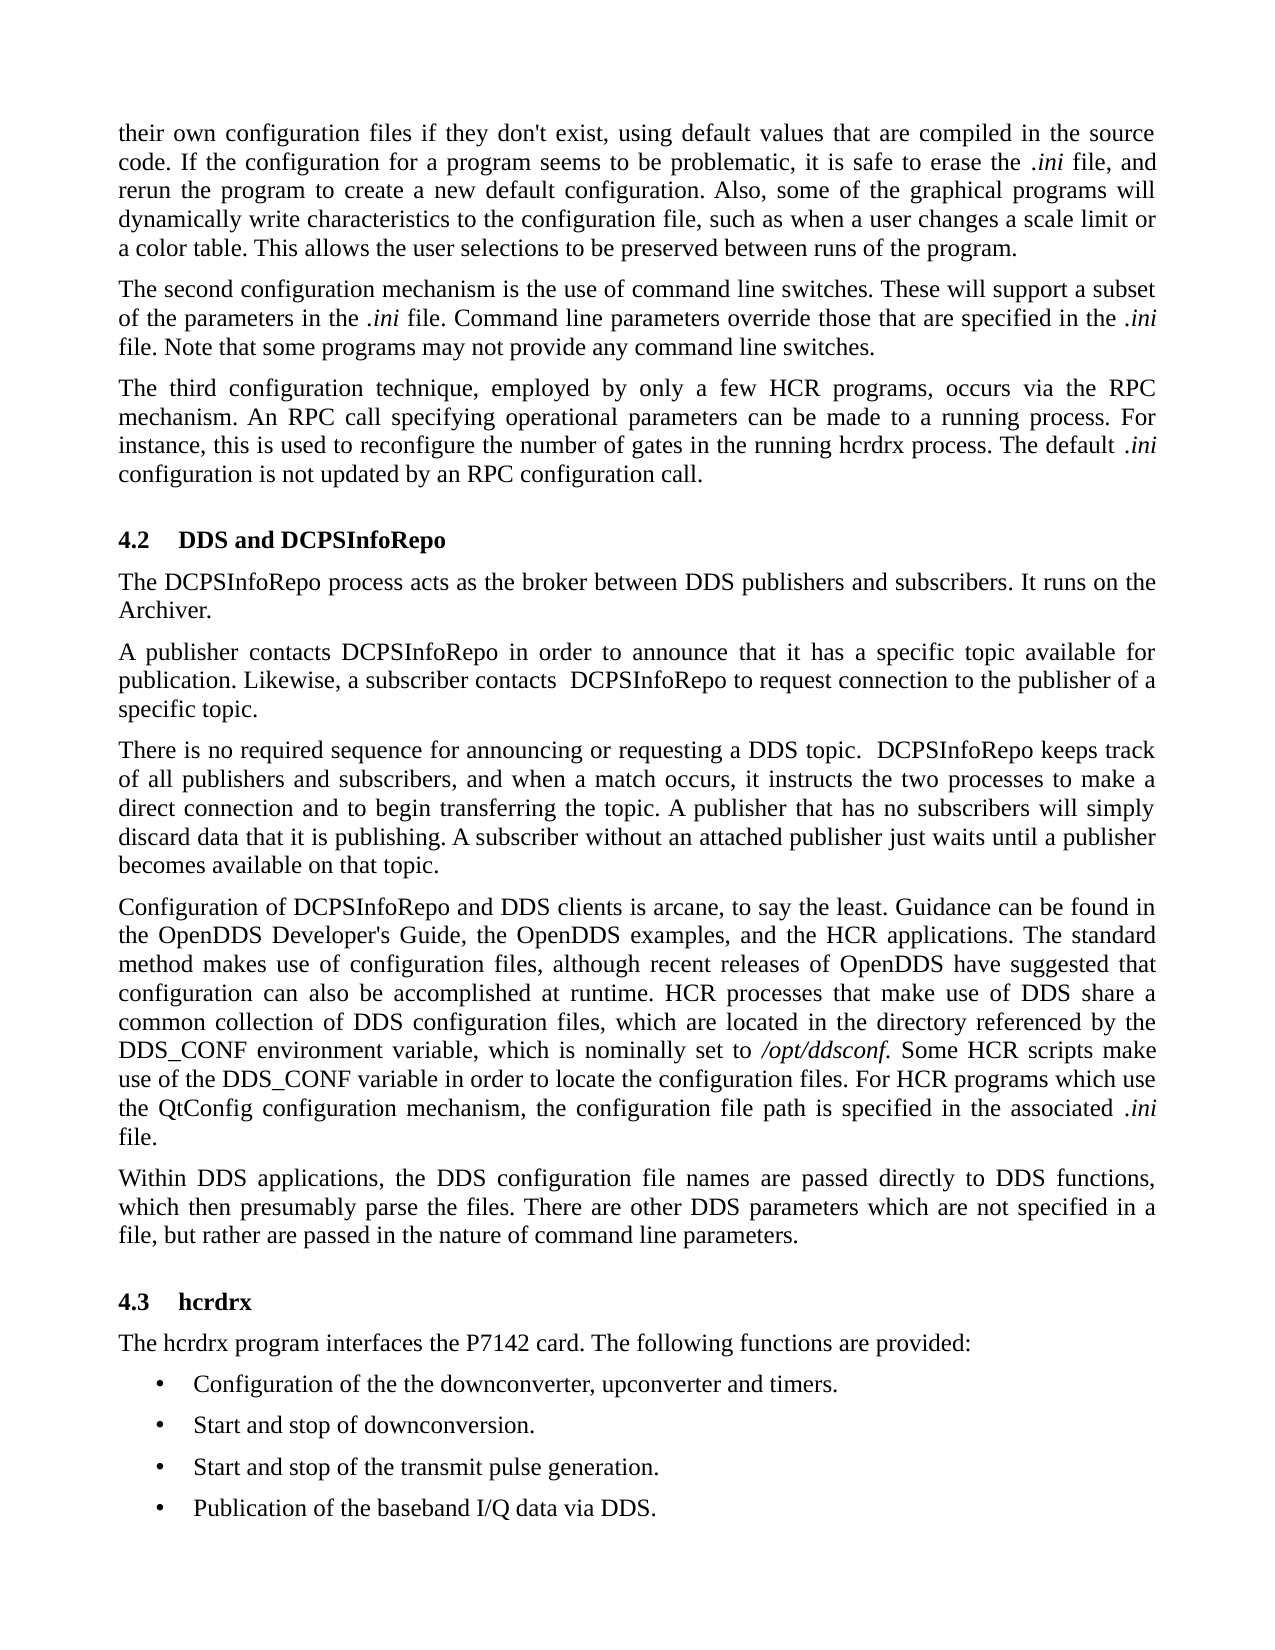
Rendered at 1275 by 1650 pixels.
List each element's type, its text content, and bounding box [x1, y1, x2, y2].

list Publication of the baseband I/Q data via DDS. [156, 1493, 1157, 1522]
text Within DDS applications, the DDS configuration file names are passed directly to DDS functions, which then presumably parse the files. There are other DDS parameters which are not specified in a file, but rather are passed in the nature of command line parameters. [118, 1163, 1157, 1249]
text A publisher contacts DCPSInfoRepo in order to announce that it has a specific topic available for publication. Likewise, a subscriber contacts DCPSInfoRepo to request connection to the publisher of a specific topic. [118, 637, 1157, 723]
list Start and stop of downconversion. [156, 1411, 1157, 1439]
text There is no required sequence for announcing or requesting a DDS topic. DCPSInfoRepo keeps track of all publishers and subscribers, and when a match occurs, it instructs the two processes to make a direct connection and to begin transferring the topic. A publisher that has no subscribers will simply discard data that it is publishing. A subscriber without an attached publisher just waits until a publisher becomes available on that topic. [118, 736, 1157, 879]
text The third configuration technique, employed by only a few HCR programs, occurs via the RPC mechanism. An RPC call specifying operational parameters can be made to a running process. For instance, this is used to reconfigure the number of gates in the running hcrdrx process. The default .ini configuration is not updated by an RPC configuration call. [118, 373, 1157, 488]
subtitle hcrdrx [118, 1287, 1157, 1316]
text The second configuration mechanism is the use of command line switches. These will support a subset of the parameters in the .ini file. Command line parameters override those that are specified in the .ini file. Note that some programs may not provide any command line switches. [118, 274, 1157, 361]
text The hcrdrx program interfaces the P7142 card. The following functions are provided: [118, 1328, 1157, 1357]
text their own configuration files if they don't exist, using default values that are compiled in the source code. If the configuration for a program seems to be problematic, it is safe to erase the .ini file, and rerun the program to create a new default configuration. Also, some of the graphical programs will dynamically write characteristics to the configuration file, such as when a user changes a scale limit or a color table. This allows the user selections to be preserved between runs of the program. [118, 118, 1157, 262]
subtitle DDS and DCPSInfoRepo [118, 526, 1157, 554]
text The DCPSInfoRepo process acts as the broker between DDS publishers and subscribers. It runs on the Archiver. [118, 567, 1157, 624]
text Configuration of DCPSInfoRepo and DDS clients is arcane, to say the least. Guidance can be found in the OpenDDS Developer's Guide, the OpenDDS examples, and the HCR applications. The standard method makes use of configuration files, although recent releases of OpenDDS have suggested that configuration can also be accomplished at runtime. HCR processes that make use of DDS share a common collection of DDS configuration files, which are located in the directory referenced by the DDS_CONF environment variable, which is nominally set to /opt/ddsconf. Some HCR scripts make use of the DDS_CONF variable in order to locate the configuration files. For HCR programs which use the QtConfig configuration mechanism, the configuration file path is specified in the associated .ini file. [118, 892, 1157, 1151]
list Start and stop of the transmit pulse generation. [156, 1452, 1157, 1481]
list Configuration of the the downconverter, upconverter and timers. [156, 1369, 1157, 1398]
